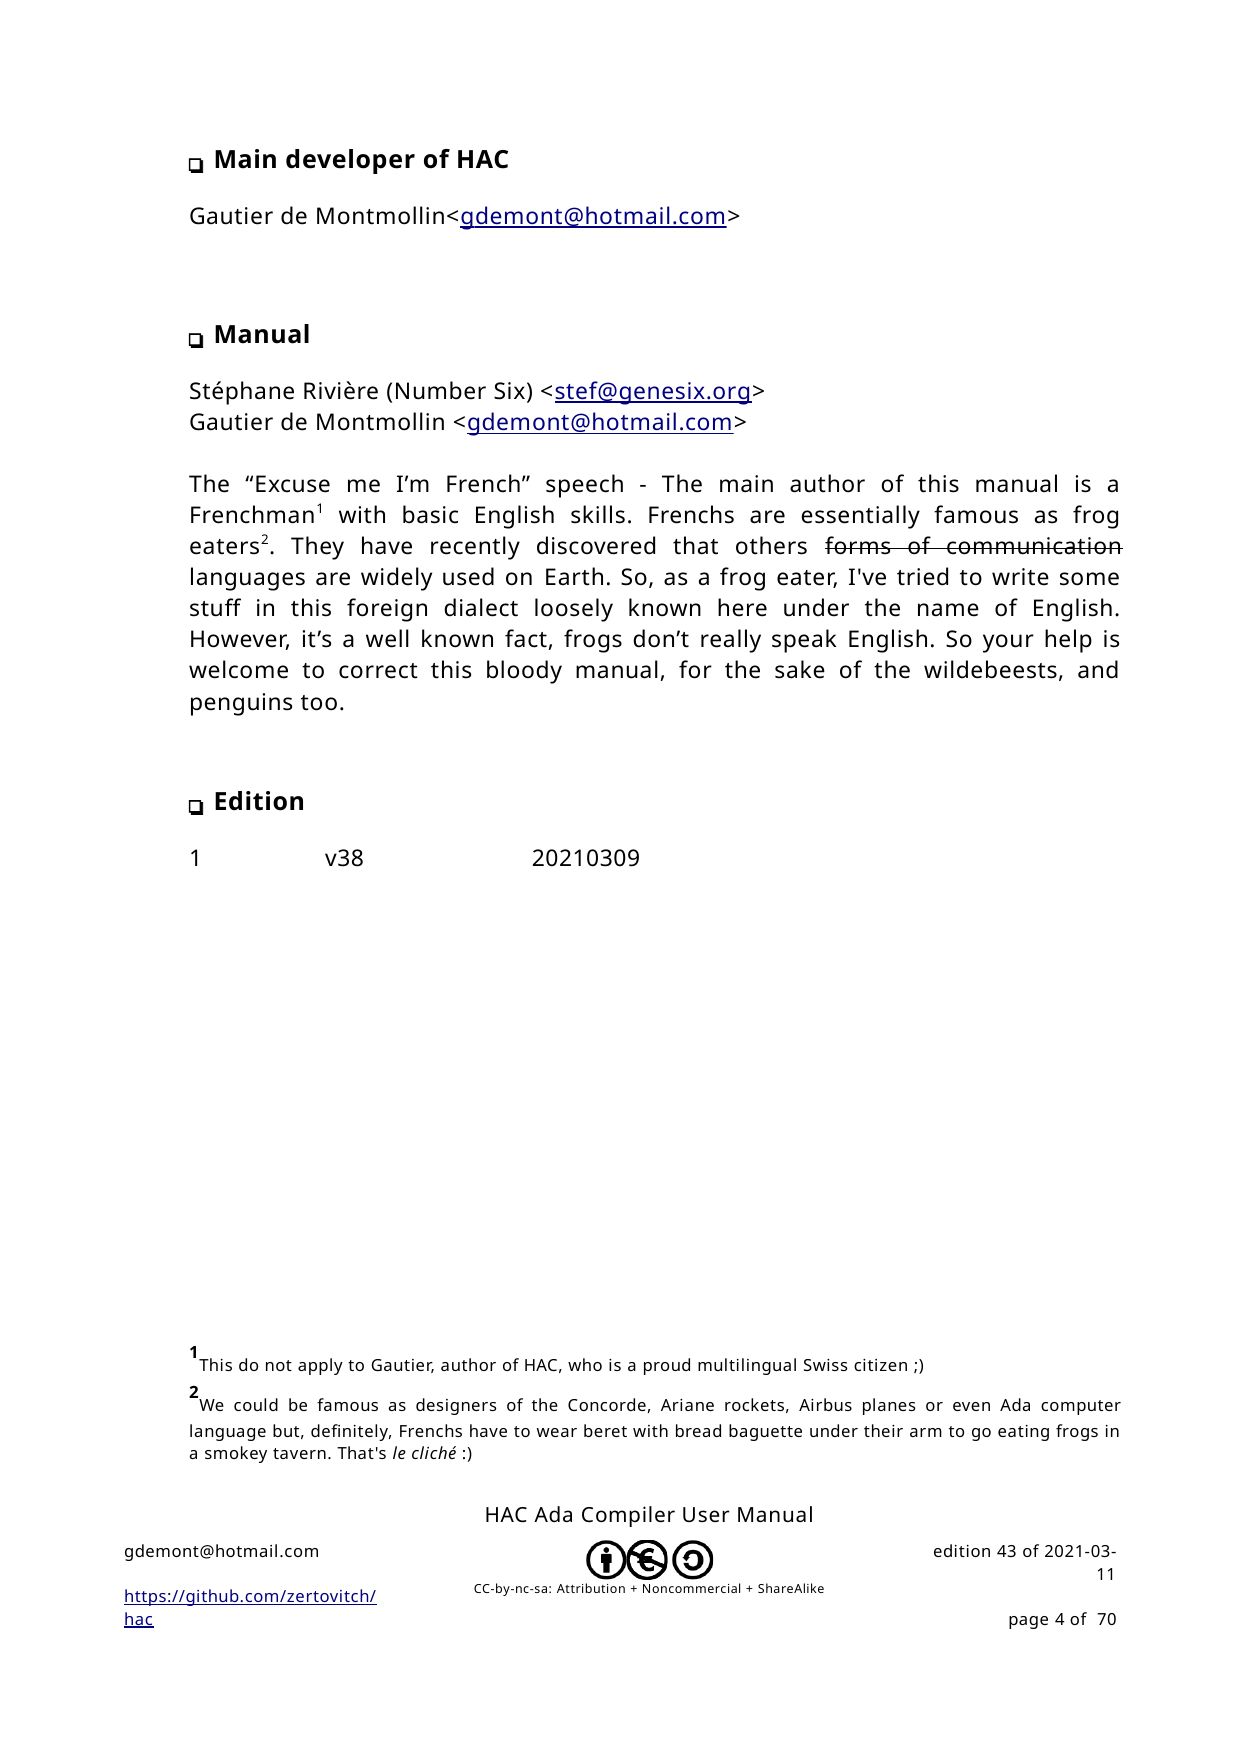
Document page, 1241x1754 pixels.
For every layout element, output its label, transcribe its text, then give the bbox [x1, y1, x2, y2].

text The “Excuse me I’m French” speech - The main author of this manual is a Frenchman with basic English skills. Frenchs are essentially famous as frog eaters. They have recently discovered that others forms of communication languages are widely used on Earth. So, as a frog eater, I've tried to write some stuff in this foreign dialect loosely known here under the name of English. However, it’s a well known fact, frogs don’t really speak English. So your help is welcome to correct this bloody manual, for the sake of the wildebeests, and penguins too. [189, 468, 1122, 716]
text Gautier de Montmollin<gdemont@hotmail.com> [189, 200, 1122, 231]
text 1 v38 20210309 [189, 842, 1122, 873]
picture [585, 1540, 668, 1580]
subtitle Edition [189, 784, 1122, 830]
text Stéphane Rivière (Number Six) <stef@genesix.org> [189, 375, 1122, 406]
text This do not apply to Gautier, author of HAC, who is a proud multilingual Swiss citizen ;) [189, 1341, 1122, 1380]
picture [672, 1540, 714, 1580]
subtitle Main developer of HAC [189, 142, 1122, 188]
subtitle Manual [189, 317, 1122, 363]
text Gautier de Montmollin <gdemont@hotmail.com> [189, 406, 1122, 437]
text We could be famous as designers of the Concorde, Ariane rockets, Airbus planes or even Ada computer language but, definitely, Frenchs have to wear beret with bread baguette under their arm to go eating frogs in a smokey tavern. That's le cliché :) [189, 1380, 1122, 1465]
